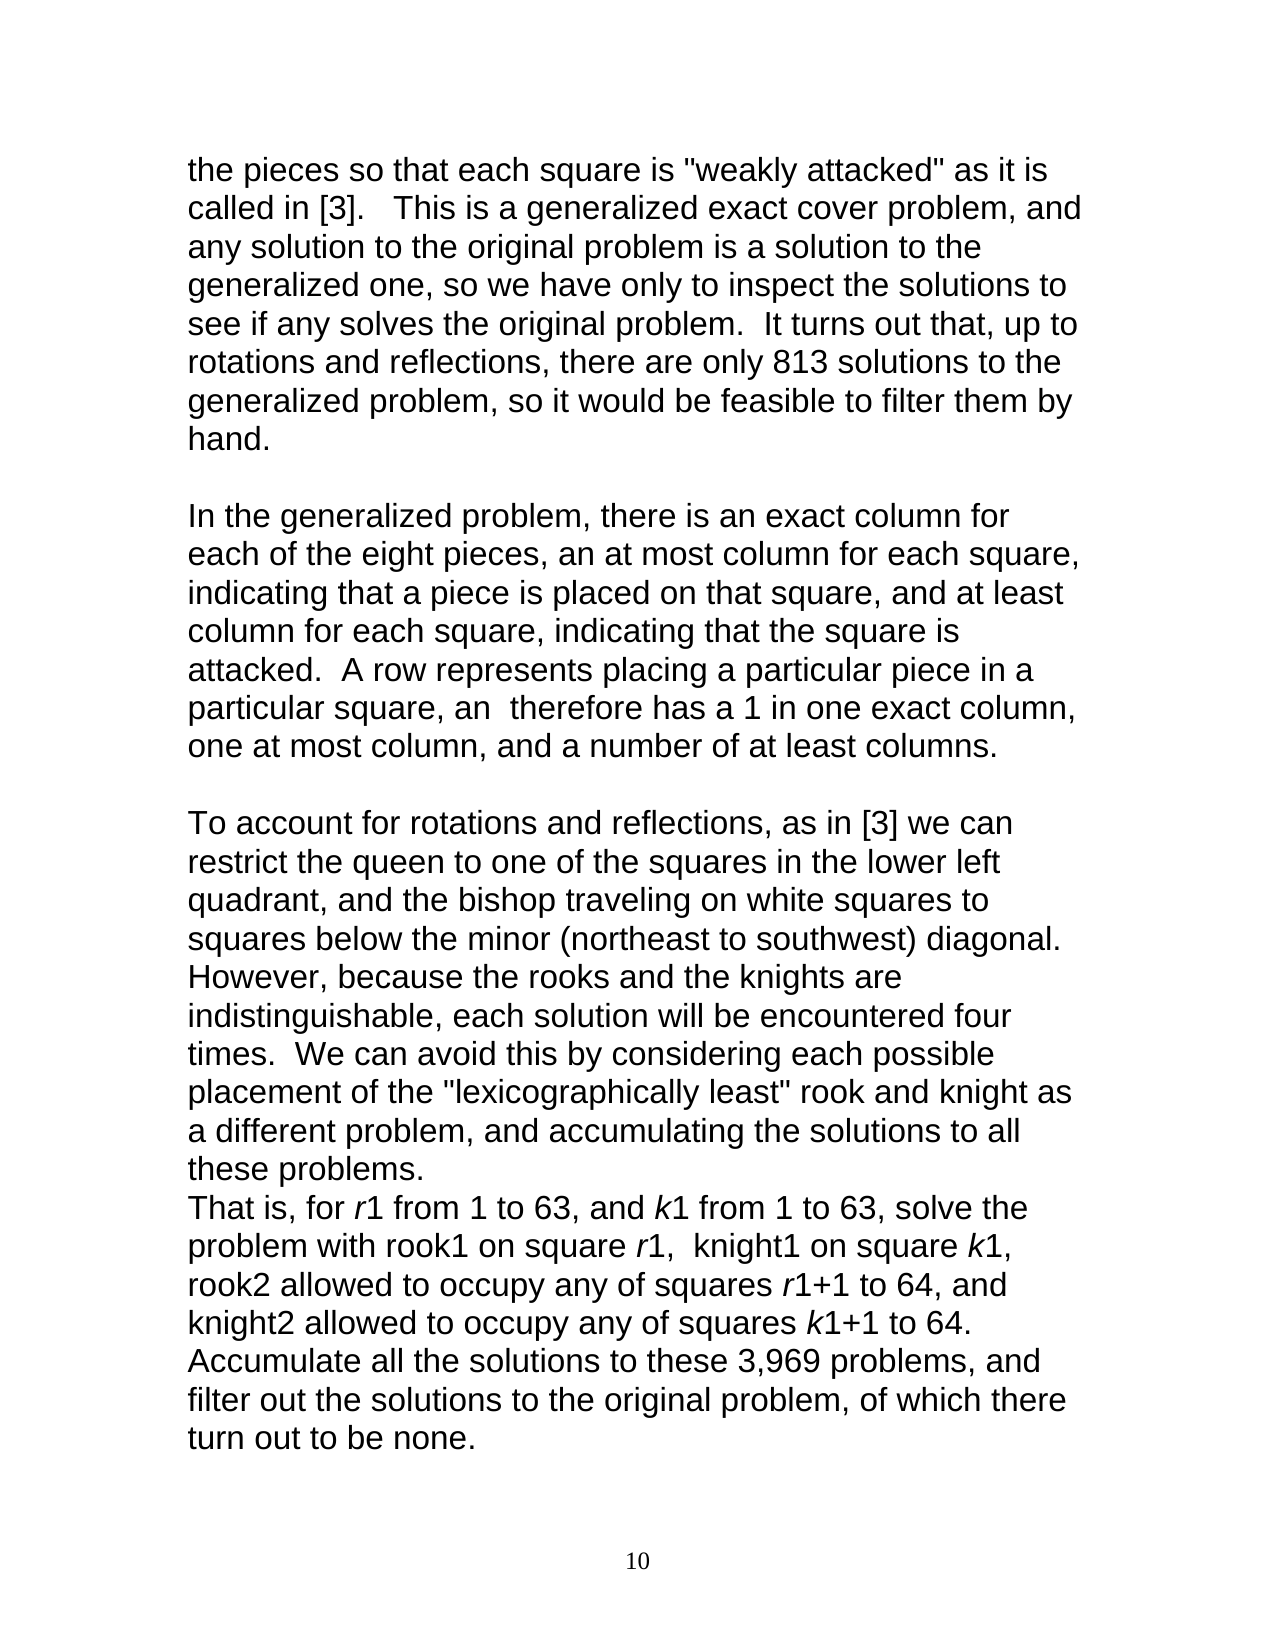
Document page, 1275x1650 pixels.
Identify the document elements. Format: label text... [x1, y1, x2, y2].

text That is, for r1 from 1 to 63, and k1 from 1 to 63, solve the problem with rook1 on square r1, knight1 on square k1, rook2 allowed to occupy any of squares r1+1 to 64, and knight2 allowed to occupy any of squares k1+1 to 64. Accumulate all the solutions to these 3,969 problems, and filter out the solutions to the original problem, of which there turn out to be none. [187, 1188, 1087, 1457]
text In the generalized problem, there is an exact column for each of the eight pieces, an at most column for each square, indicating that a piece is placed on that square, and at least column for each square, indicating that the square is attacked. A row represents placing a particular piece in a particular square, an therefore has a 1 in one exact column, one at most column, and a number of at least columns. [187, 496, 1087, 765]
text the pieces so that each square is "weakly attacked" as it is called in [3]. This is a generalized exact cover problem, and any solution to the original problem is a solution to the generalized one, so we have only to inspect the solutions to see if any solves the original problem. It turns out that, up to rotations and reflections, there are only 813 solutions to the generalized problem, so it would be feasible to filter them by hand. [187, 150, 1087, 457]
text To account for rotations and reflections, as in [3] we can restrict the queen to one of the squares in the lower left quadrant, and the bishop traveling on white squares to squares below the minor (northeast to southwest) diagonal. However, because the rooks and the knights are indistinguishable, each solution will be encountered four times. We can avoid this by considering each possible placement of the "lexicographically least" rook and knight as a different problem, and accumulating the solutions to all these problems. [187, 803, 1087, 1188]
